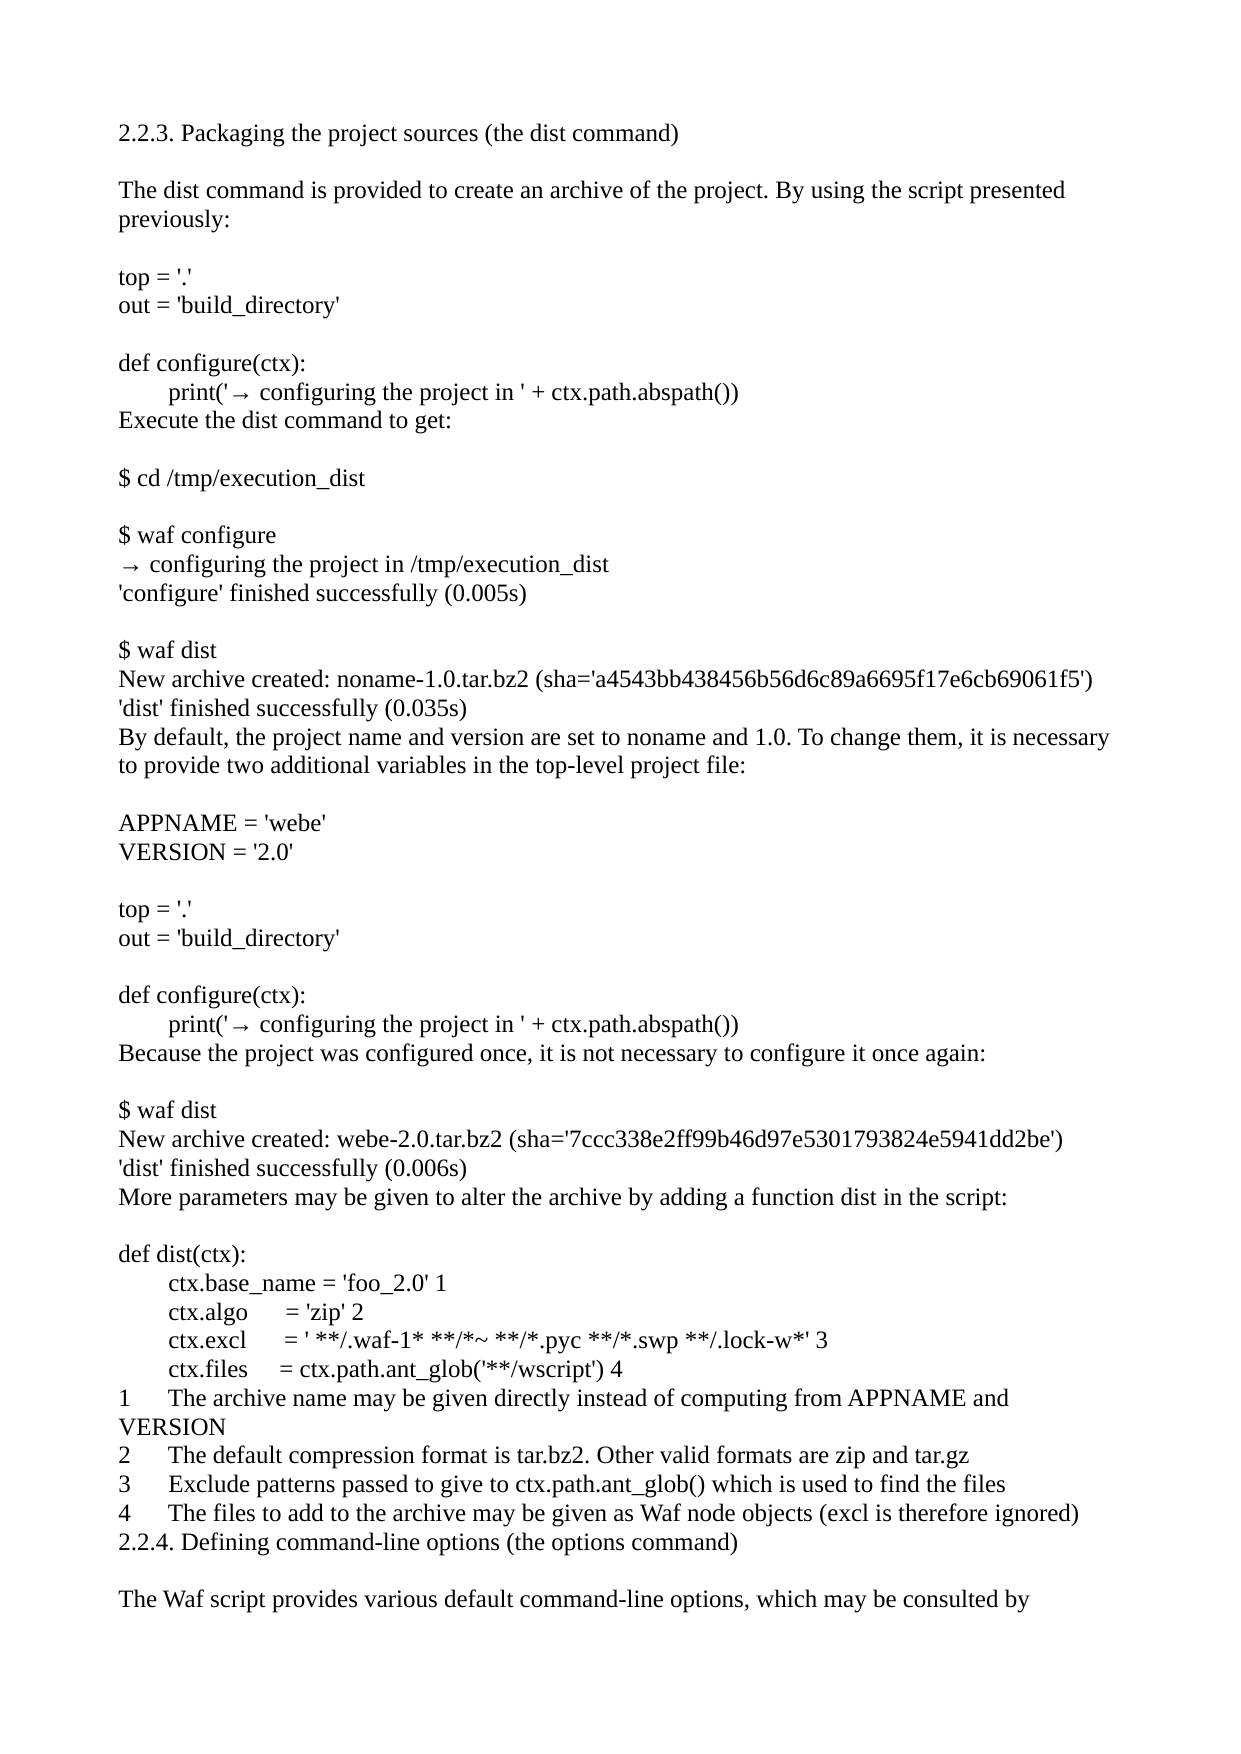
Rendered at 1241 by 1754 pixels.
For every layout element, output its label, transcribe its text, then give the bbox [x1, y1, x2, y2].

text 4 The files to add to the archive may be given as Waf node objects (excl is therefore ignored) [118, 1498, 1122, 1527]
text The dist command is provided to create an archive of the project. By using the script presented previously: [118, 176, 1122, 233]
text By default, the project name and version are set to noname and 1.0. To change them, it is necessary to provide two additional variables in the top-level project file: [118, 722, 1122, 779]
text 'dist' finished successfully (0.006s) [118, 1153, 1122, 1182]
text APPNAME = 'webe' [118, 808, 1122, 837]
text $ waf dist [118, 1096, 1122, 1124]
text 2.2.3. Packaging the project sources (the dist command) [118, 118, 1122, 147]
text $ cd /tmp/execution_dist [118, 463, 1122, 492]
text out = 'build_directory' [118, 291, 1122, 319]
text New archive created: webe-2.0.tar.bz2 (sha='7ccc338e2ff99b46d97e5301793824e5941dd2be') [118, 1124, 1122, 1153]
text out = 'build_directory' [118, 923, 1122, 952]
text ctx.excl = ' **/.waf-1* **/*~ **/*.pyc **/*.swp **/.lock-w*' 3 [118, 1326, 1122, 1354]
text top = '.' [118, 262, 1122, 291]
text 'dist' finished successfully (0.035s) [118, 693, 1122, 722]
text $ waf configure [118, 521, 1122, 549]
text More parameters may be given to alter the archive by adding a function dist in the script: [118, 1182, 1122, 1211]
text print('→ configuring the project in ' + ctx.path.abspath()) [118, 1009, 1122, 1038]
text 1 The archive name may be given directly instead of computing from APPNAME and VERSION [118, 1383, 1122, 1441]
text New archive created: noname-1.0.tar.bz2 (sha='a4543bb438456b56d6c89a6695f17e6cb69061f5') [118, 664, 1122, 693]
text 2.2.4. Defining command-line options (the options command) [118, 1527, 1122, 1556]
text def configure(ctx): [118, 981, 1122, 1009]
text 'configure' finished successfully (0.005s) [118, 578, 1122, 607]
text VERSION = '2.0' [118, 837, 1122, 866]
text $ waf dist [118, 636, 1122, 664]
text Because the project was configured once, it is not necessary to configure it once again: [118, 1038, 1122, 1067]
text → configuring the project in /tmp/execution_dist [118, 549, 1122, 578]
text The Waf script provides various default command-line options, which may be consulted by [118, 1584, 1122, 1613]
text ctx.files = ctx.path.ant_glob('**/wscript') 4 [118, 1354, 1122, 1383]
text ctx.base_name = 'foo_2.0' 1 [118, 1268, 1122, 1297]
text def configure(ctx): [118, 348, 1122, 377]
text 3 Exclude patterns passed to give to ctx.path.ant_glob() which is used to find the files [118, 1469, 1122, 1498]
text Execute the dist command to get: [118, 406, 1122, 434]
text 2 The default compression format is tar.bz2. Other valid formats are zip and tar.gz [118, 1441, 1122, 1469]
text print('→ configuring the project in ' + ctx.path.abspath()) [118, 377, 1122, 406]
text def dist(ctx): [118, 1239, 1122, 1268]
text top = '.' [118, 894, 1122, 923]
text ctx.algo = 'zip' 2 [118, 1297, 1122, 1326]
